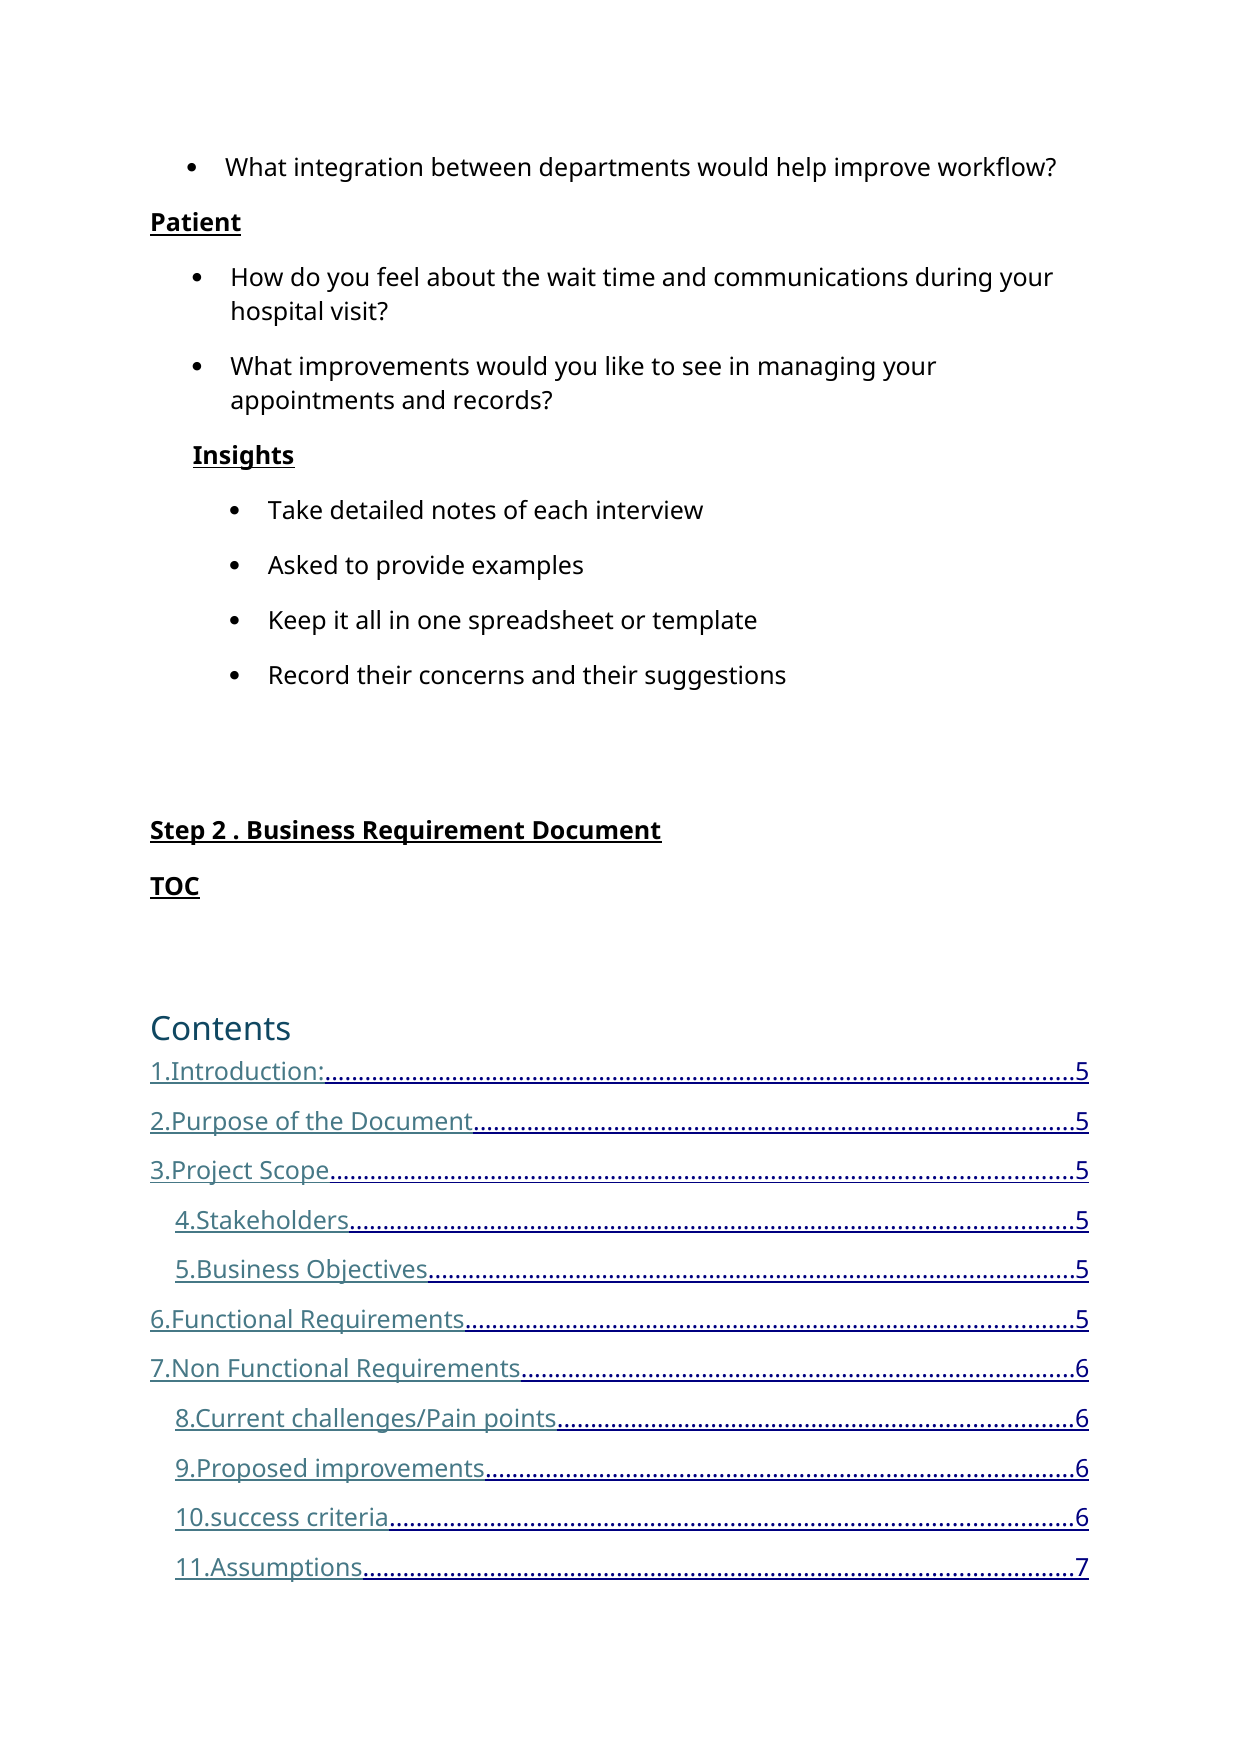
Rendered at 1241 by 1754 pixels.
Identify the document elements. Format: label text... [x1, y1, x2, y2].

text 9.Proposed improvements 6 [175, 1450, 1090, 1484]
list Record their concerns and their suggestions [230, 657, 1090, 691]
text Step 2 . Business Requirement Document [150, 812, 1090, 847]
text TOC [150, 868, 1090, 902]
text Patient [150, 205, 1090, 239]
list Take detailed notes of each interview [230, 493, 1090, 527]
text 1.Introduction: 5 [150, 1053, 1090, 1088]
list Asked to provide examples [230, 547, 1090, 582]
text 4.Stakeholders 5 [175, 1202, 1090, 1236]
list Keep it all in one spreadsheet or template [230, 602, 1090, 636]
list What improvements would you like to see in managing your appointments and records? [193, 349, 1090, 417]
text 6.Functional Requirements 5 [150, 1301, 1090, 1336]
text 7.Non Functional Requirements 6 [150, 1351, 1090, 1385]
text 3.Project Scope 5 [150, 1153, 1090, 1187]
list How do you feel about the wait time and communications during your hospital visit? [193, 260, 1090, 328]
text Insights [193, 438, 1090, 472]
text 10.success criteria 6 [175, 1500, 1090, 1534]
text 5.Business Objectives 5 [175, 1252, 1090, 1286]
text 11.Assumptions 7 [175, 1549, 1090, 1583]
text 8.Current challenges/Pain points 6 [175, 1401, 1090, 1435]
text 2.Purpose of the Document 5 [150, 1103, 1090, 1137]
subtitle Contents [150, 1005, 1090, 1050]
list What integration between departments would help improve workflow? [187, 150, 1090, 184]
